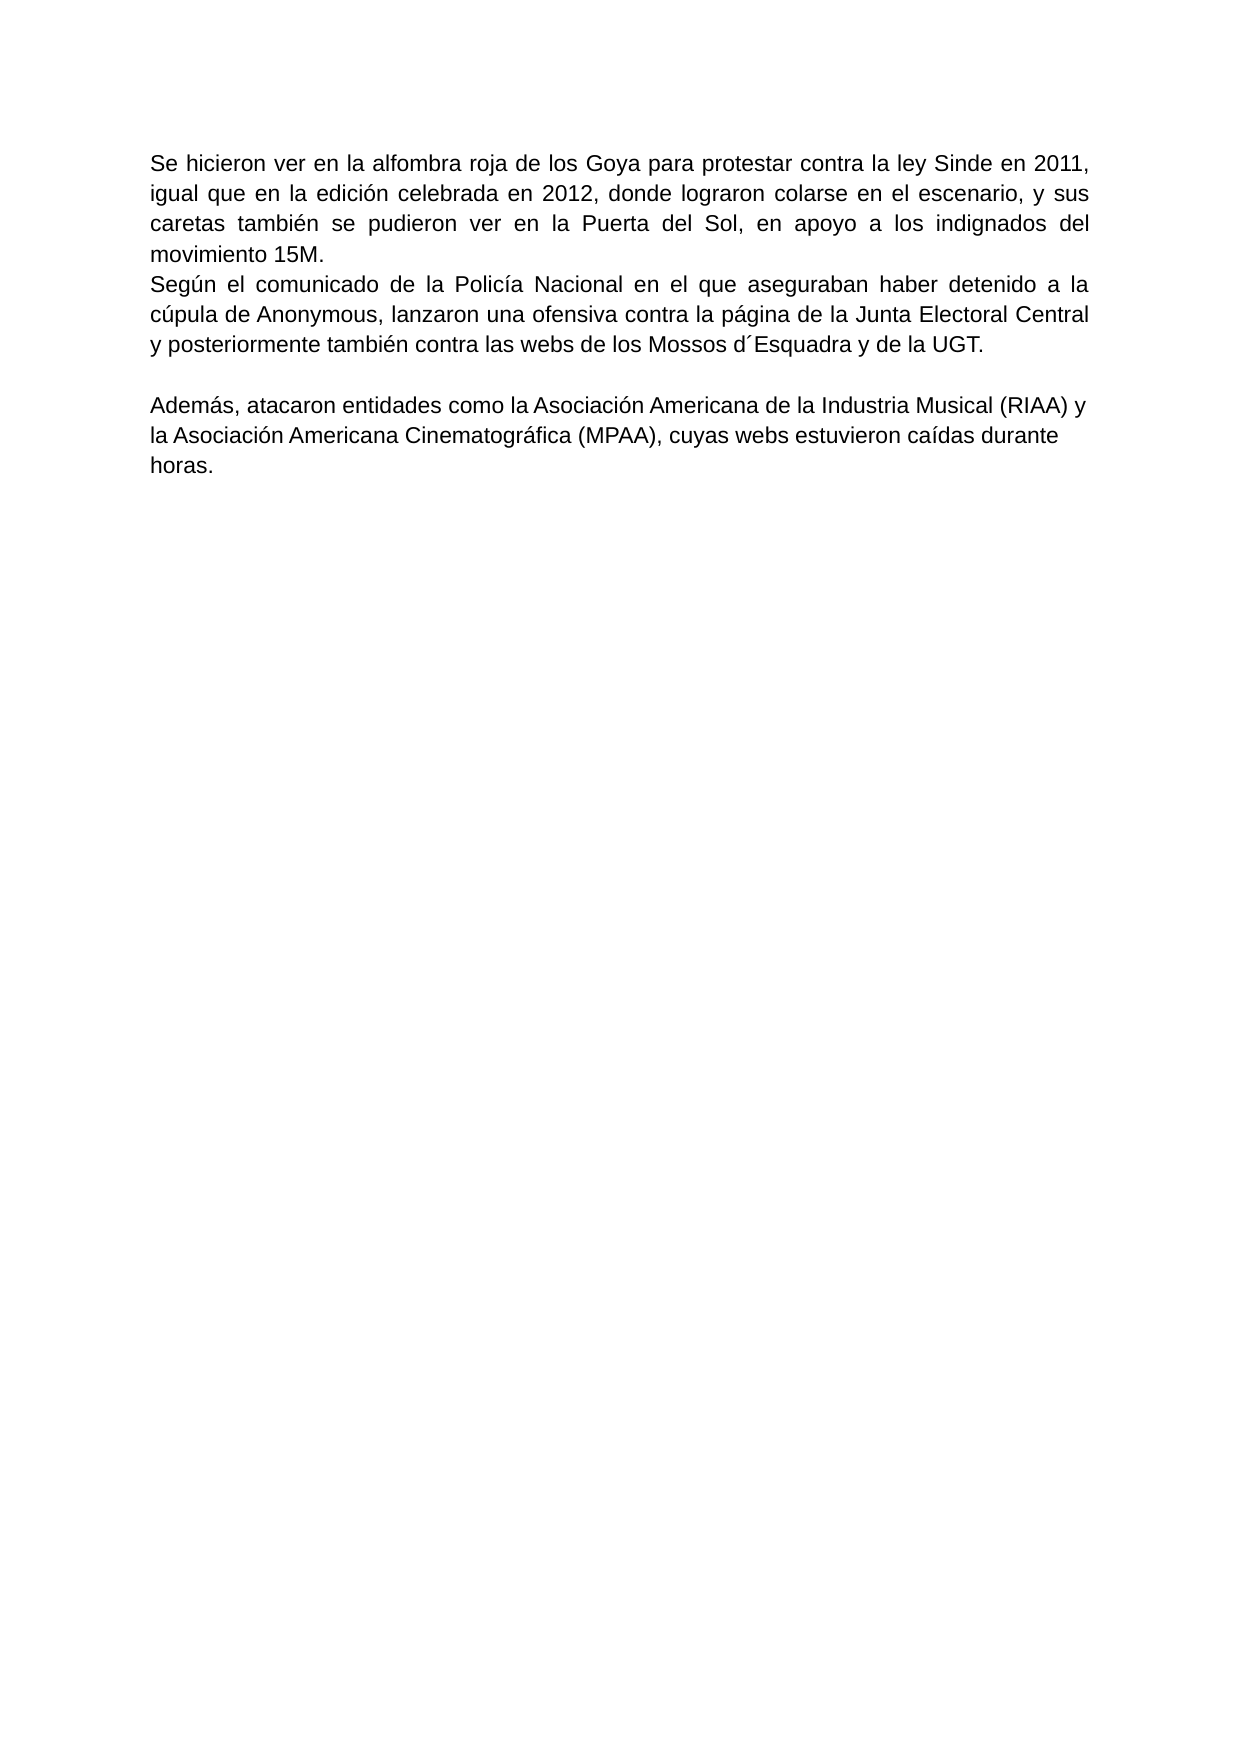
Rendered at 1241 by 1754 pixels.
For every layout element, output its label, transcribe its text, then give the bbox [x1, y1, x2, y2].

text Además, atacaron entidades como la Asociación Americana de la Industria Musical (RIAA) y la Asociación Americana Cinematográfica (MPAA), cuyas webs estuvieron caídas durante horas. [150, 392, 1090, 478]
text Se hicieron ver en la alfombra roja de los Goya para protestar contra la ley Sinde en 2011, igual que en la edición celebrada en 2012, donde lograron colarse en el escenario, y sus caretas también se pudieron ver en la Puerta del Sol, en apoyo a los indignados del movimiento 15M. [150, 150, 1090, 267]
text Según el comunicado de la Policía Nacional en el que aseguraban haber detenido a la cúpula de Anonymous, lanzaron una ofensiva contra la página de la Junta Electoral Central y posteriormente también contra las webs de los Mossos d´Esquadra y de la UGT. [150, 271, 1090, 358]
